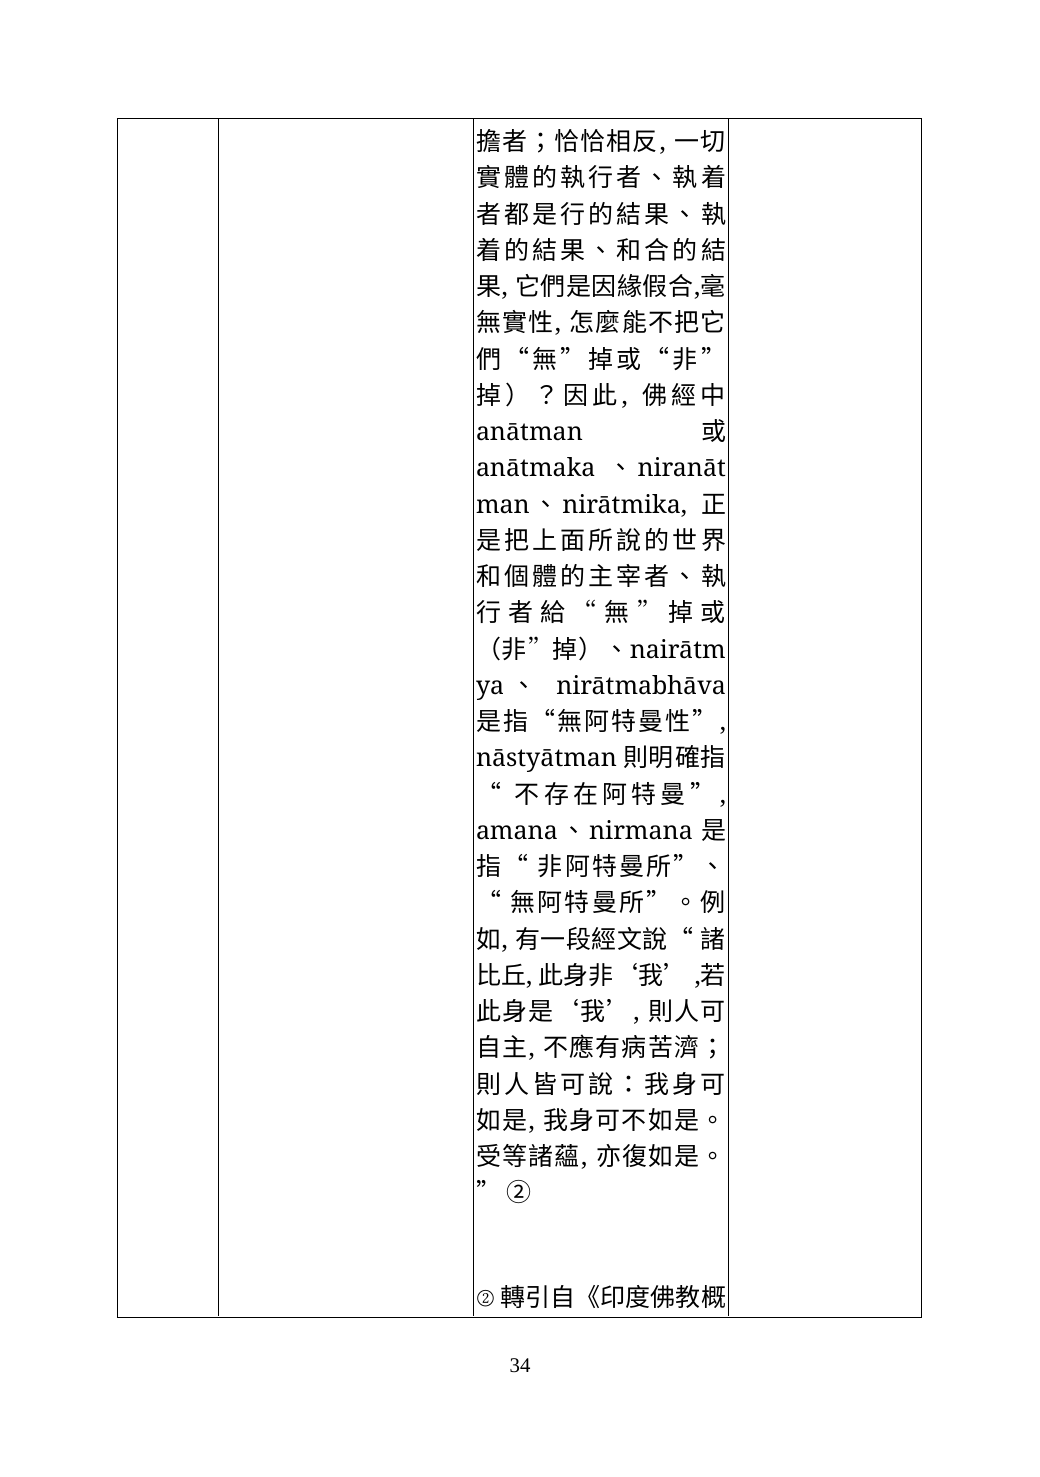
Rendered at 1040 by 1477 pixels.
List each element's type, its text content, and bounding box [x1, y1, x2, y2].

table_cell [118, 119, 218, 1316]
table_cell [219, 119, 473, 1316]
table_cell [729, 119, 921, 1316]
table_cell 擔者；恰恰相反, 一切實體的執行者、執着者都是行的結果、執着的結果、和合的結果, 它們是因緣假合,毫無實性, 怎麼能不把它們“無”掉或“非”掉）？因此, 佛經中anātman 或anātmaka 、niranātman、nirātmika, 正是把上面所說的世界和個體的主宰者、執行者給“無”掉或（非”掉）、nairātmya、 nirātmabhāva 是指“無阿特曼性”, nāstyātman則明確指“ 不存在阿特曼”, amana、nirmana是指“ 非阿特曼所”、“ 無阿特曼所”。例如, 有一段經文說“ 諸比丘, 此身非‘我’ ,若此身是‘我’, 則人可自主, 不應有病苦濟；則人皆可說：我身可如是, 我身可不如是。受等諸蘊, 亦復如是。” ② ②轉引自《印度佛教概 [474, 119, 728, 1316]
